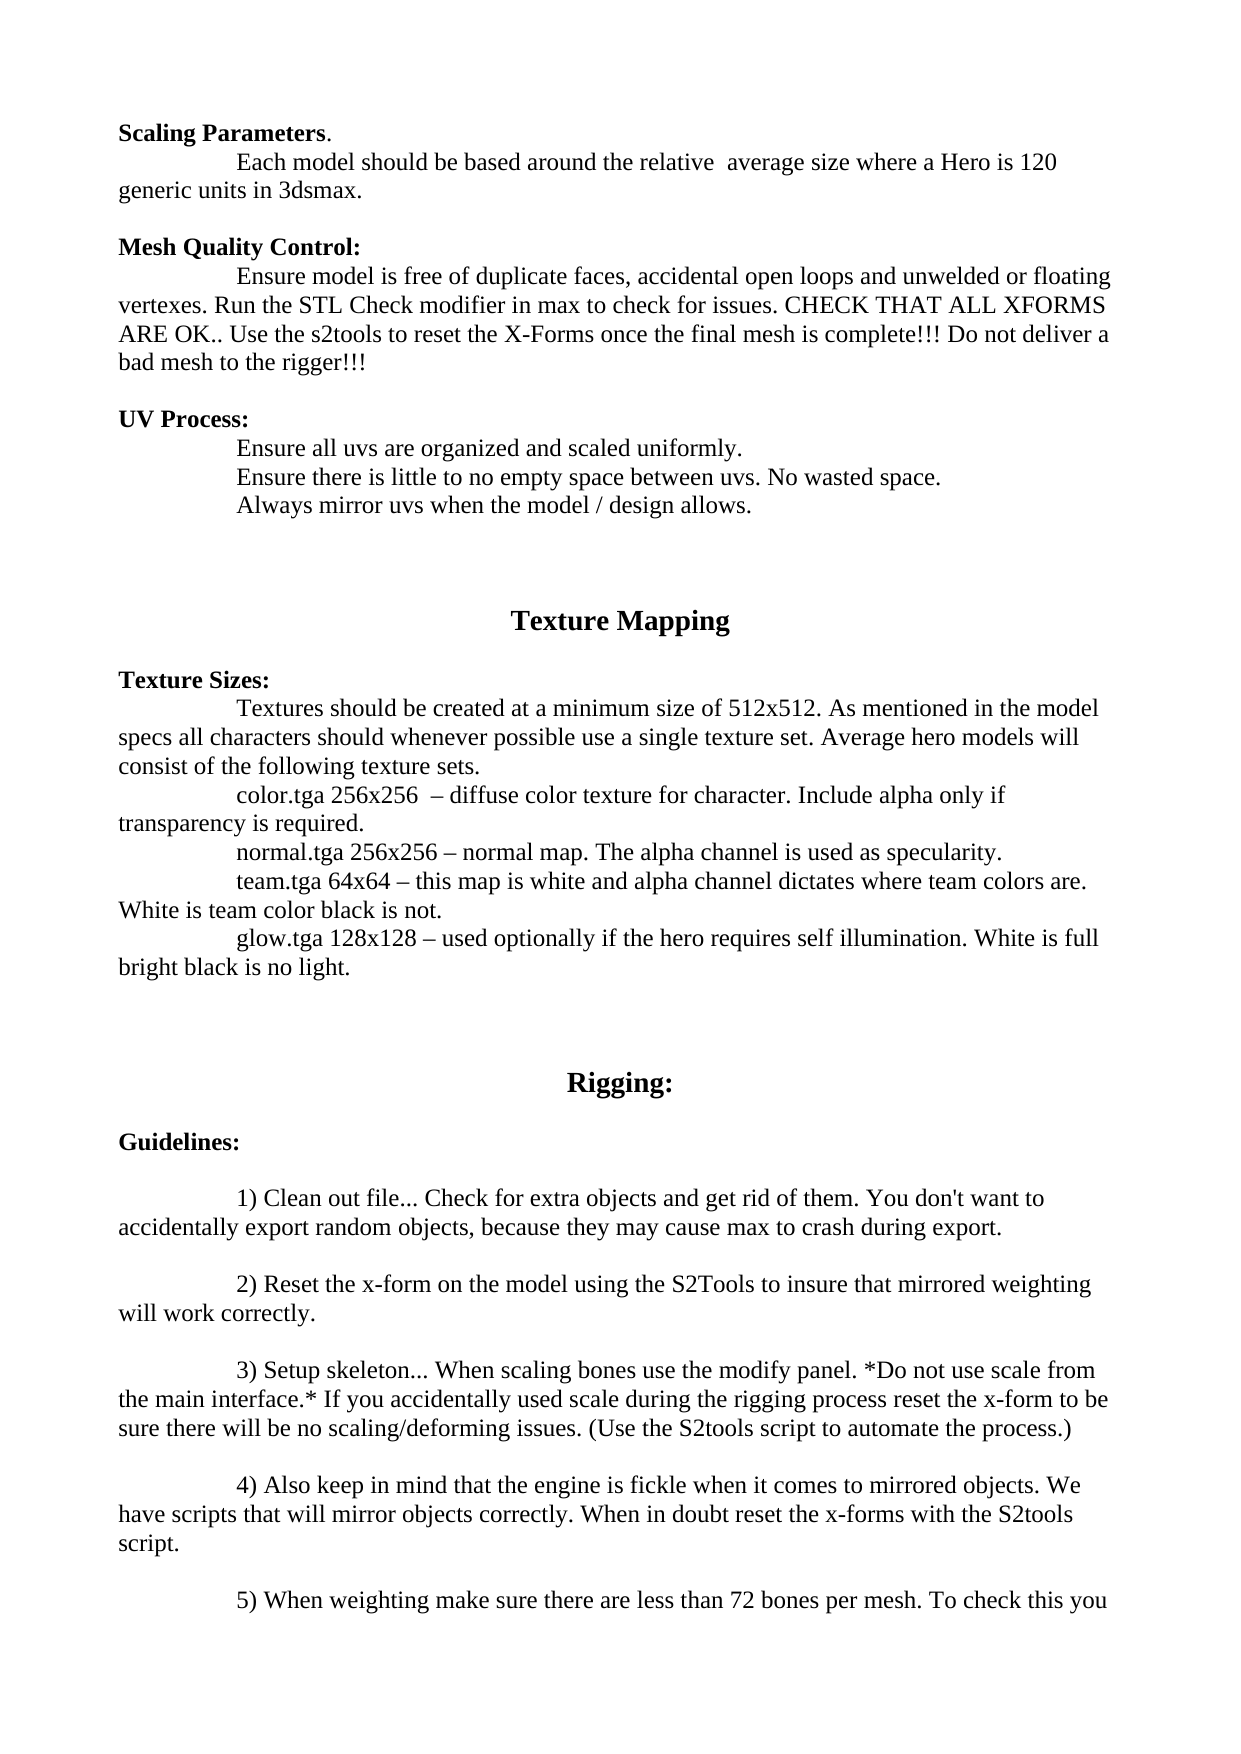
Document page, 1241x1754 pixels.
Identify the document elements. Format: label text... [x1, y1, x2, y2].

text Ensure there is little to no empty space between uvs. No wasted space. [118, 462, 1122, 490]
text Texture Sizes: [118, 665, 1122, 693]
text color.tga 256x256 – diffuse color texture for character. Include alpha only if transparency is required. [118, 780, 1122, 837]
text UV Process: [118, 404, 1122, 433]
text Textures should be created at a minimum size of 512x512. As mentioned in the model specs all characters should whenever possible use a single texture set. Average hero models will consist of the following texture sets. [118, 693, 1122, 780]
text 5) When weighting make sure there are less than 72 bones per mesh. To check this you [118, 1585, 1122, 1614]
text Scaling Parameters. Each model should be based around the relative average size where a Hero is 120 generic units in 3dsmax. [118, 118, 1122, 204]
text Texture Mapping [118, 603, 1122, 665]
text Ensure all uvs are organized and scaled uniformly. [118, 433, 1122, 462]
text normal.tga 256x256 – normal map. The alpha channel is used as specularity. [118, 837, 1122, 866]
text 4) Also keep in mind that the engine is fickle when it comes to mirrored objects. We have scripts that will mirror objects correctly. When in doubt reset the x-forms with the S2tools script. [118, 1470, 1122, 1556]
text Ensure model is free of duplicate faces, accidental open loops and unwelded or floating vertexes. Run the STL Check modifier in max to check for issues. CHECK THAT ALL XFORMS ARE OK.. Use the s2tools to reset the X-Forms once the final mesh is complete!!! Do not deliver a bad mesh to the rigger!!! [118, 261, 1122, 376]
text 2) Reset the x-form on the model using the S2Tools to insure that mirrored weighting will work correctly. [118, 1269, 1122, 1326]
text Mesh Quality Control: [118, 232, 1122, 261]
text Guidelines: [118, 1127, 1122, 1183]
text 1) Clean out file... Check for extra objects and get rid of them. You don't want to accidentally export random objects, because they may cause max to crash during export. [118, 1183, 1122, 1241]
text glow.tga 128x128 – used optionally if the hero requires self illumination. White is full bright black is no light. [118, 923, 1122, 981]
text Always mirror uvs when the model / design allows. [118, 490, 1122, 519]
text team.tga 64x64 – this map is white and alpha channel dictates where team colors are. White is team color black is not. [118, 866, 1122, 923]
text Rigging: [118, 1065, 1122, 1099]
text 3) Setup skeleton... When scaling bones use the modify panel. *Do not use scale from the main interface.* If you accidentally used scale during the rigging process reset the x-form to be sure there will be no scaling/deforming issues. (Use the S2tools script to automate the process.) [118, 1355, 1122, 1441]
